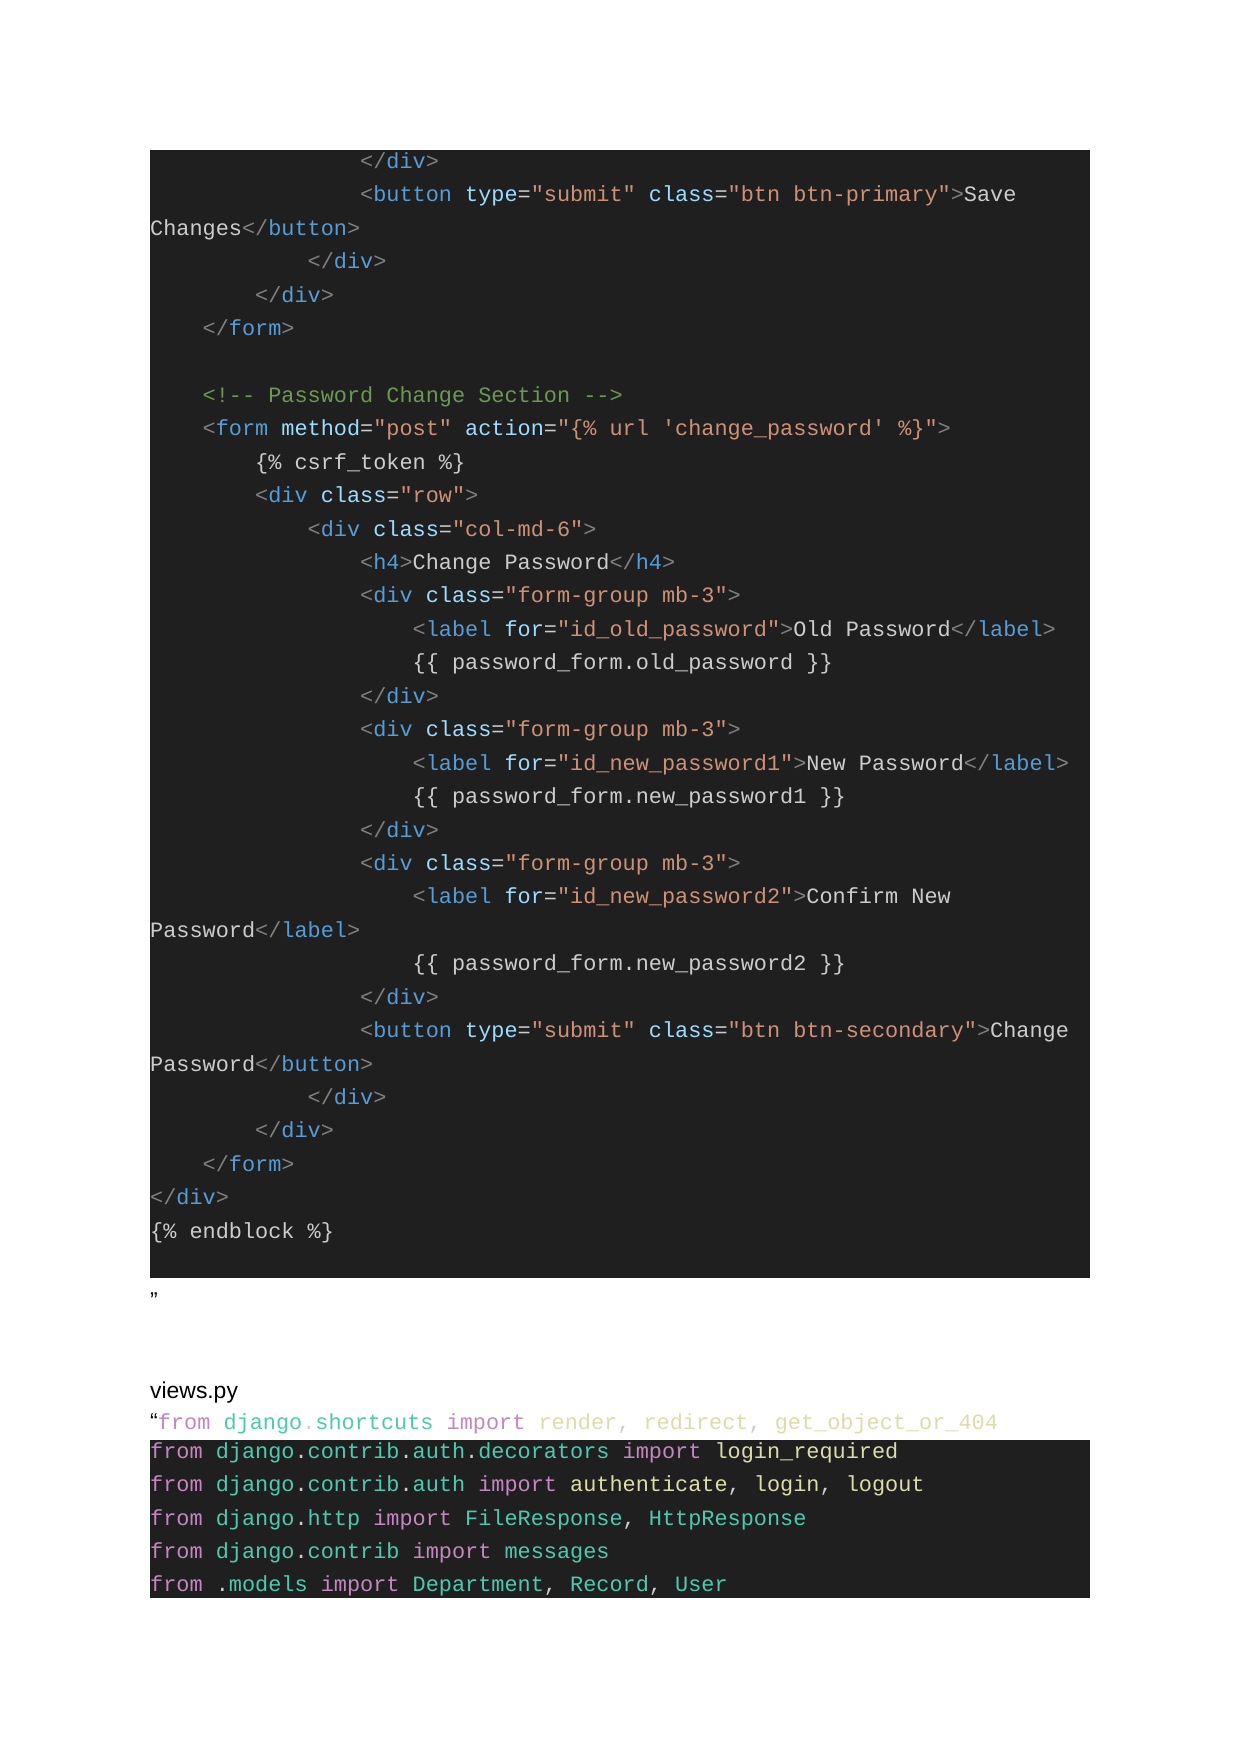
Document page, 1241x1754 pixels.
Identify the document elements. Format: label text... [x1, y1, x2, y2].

text from django.http import FileResponse, HttpResponse [150, 1507, 1090, 1532]
text {{ password_form.old_password }} [150, 652, 1090, 676]
text </div> [150, 284, 1090, 308]
text from .models import Department, Record, User [150, 1574, 1090, 1598]
text </div> [150, 150, 1090, 175]
text <label for="id_old_password">Old Password</label> [150, 618, 1090, 643]
text <div class="form-group mb-3"> [150, 852, 1090, 877]
text <div class="form-group mb-3"> [150, 585, 1090, 609]
text {{ password_form.new_password2 }} [150, 952, 1090, 977]
text </div> [150, 250, 1090, 275]
text </div> [150, 986, 1090, 1011]
text {{ password_form.new_password1 }} [150, 785, 1090, 810]
text </div> [150, 685, 1090, 710]
text <div class="row"> [150, 484, 1090, 509]
text </div> [150, 1187, 1090, 1211]
text from django.contrib.auth import authenticate, login, logout [150, 1473, 1090, 1498]
text </div> [150, 819, 1090, 843]
text <button type="submit" class="btn btn-secondary">Change Password</button> [150, 1019, 1090, 1078]
text </div> [150, 1086, 1090, 1111]
text <div class="form-group mb-3"> [150, 718, 1090, 743]
text from django.contrib import messages [150, 1540, 1090, 1565]
text {% csrf_token %} [150, 451, 1090, 476]
text </form> [150, 317, 1090, 342]
text “from django.shortcuts import render, redirect, get_object_or_404 [150, 1408, 1090, 1436]
text <h4>Change Password</h4> [150, 551, 1090, 576]
text <div class="col-md-6"> [150, 518, 1090, 543]
text </div> [150, 1120, 1090, 1144]
text views.py [150, 1377, 1090, 1404]
text <label for="id_new_password2">Confirm New Password</label> [150, 886, 1090, 944]
text from django.contrib.auth.decorators import login_required [150, 1440, 1090, 1465]
text <label for="id_new_password1">New Password</label> [150, 752, 1090, 777]
text <button type="submit" class="btn btn-primary">Save Changes</button> [150, 183, 1090, 242]
text </form> [150, 1153, 1090, 1178]
text <!-- Password Change Section --> [150, 384, 1090, 409]
text {% endblock %} [150, 1220, 1090, 1245]
text <form method="post" action="{% url 'change_password' %}"> [150, 417, 1090, 442]
text ” [150, 1287, 1090, 1313]
